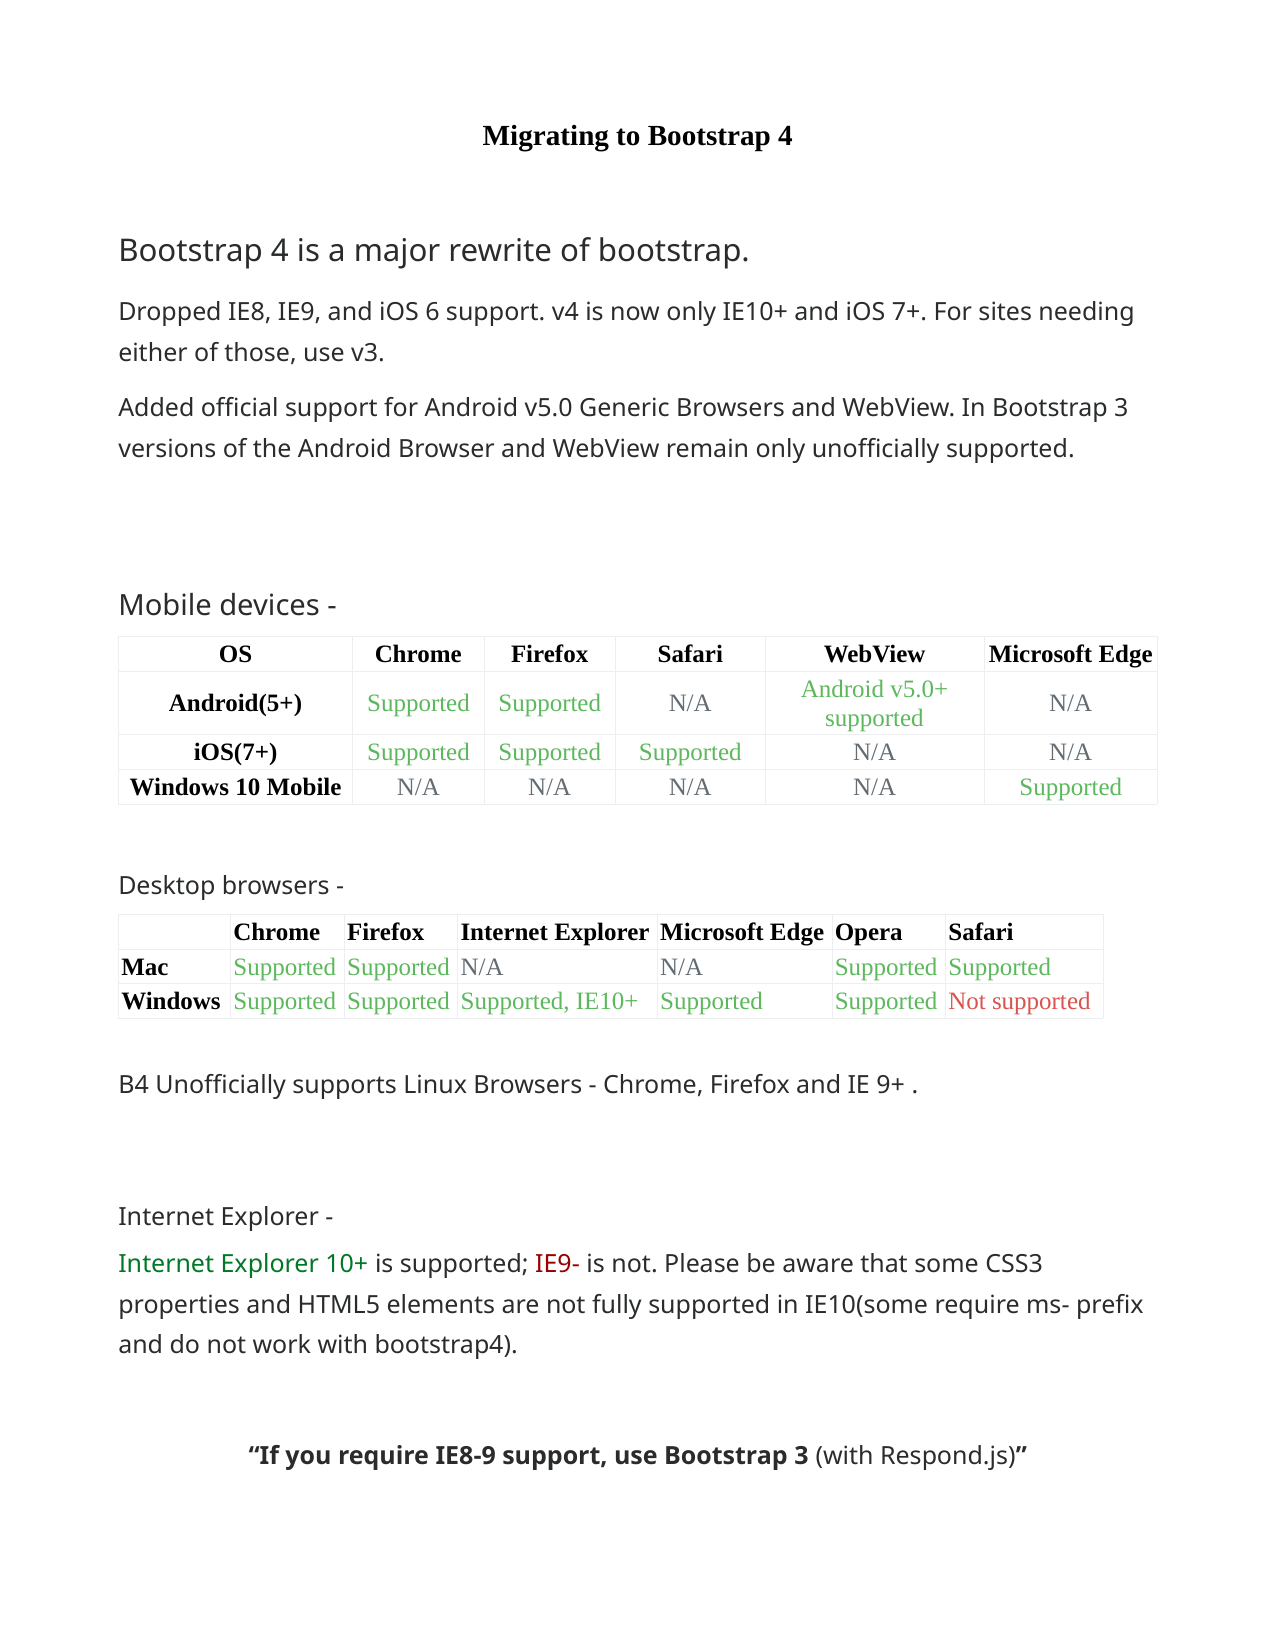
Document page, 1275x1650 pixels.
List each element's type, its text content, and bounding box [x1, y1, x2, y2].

text “If you require IE8-9 support, use Bootstrap 3 (with Respond.js)” [118, 1438, 1157, 1472]
table_cell Supported [345, 984, 457, 1018]
table_header Firefox [345, 915, 457, 949]
table_cell N/A [353, 770, 484, 804]
table_cell Supported [616, 735, 765, 769]
table_cell N/A [985, 735, 1157, 769]
table_cell Supported, IE10+ [458, 984, 657, 1018]
text Dropped IE8, IE9, and iOS 6 support. v4 is now only IE10+ and iOS 7+. For sites needing either of those, use v3. [118, 293, 1157, 368]
text Internet Explorer 10+ is supported; IE9- is not. Please be aware that some CSS3 properties and HTML5 elements are not fully supported in IE10(some require ms- prefix and do not work with bootstrap4). [118, 1245, 1157, 1361]
table_cell N/A [658, 950, 832, 983]
text Migrating to Bootstrap 4 [118, 118, 1157, 152]
table_cell Supported [231, 950, 344, 983]
table_cell Supported [946, 950, 1103, 983]
table_header Chrome [353, 637, 484, 671]
subtitle Desktop browsers - [118, 867, 1157, 901]
table_cell Supported [833, 984, 945, 1018]
table_cell N/A [485, 770, 615, 804]
table_cell N/A [616, 770, 765, 804]
table_header Safari [946, 915, 1103, 949]
table_cell Windows [119, 984, 230, 1018]
table_cell N/A [616, 672, 765, 734]
subtitle Internet Explorer - [118, 1199, 1157, 1233]
table_header WebView [766, 637, 984, 671]
table_cell Mac [119, 950, 230, 983]
table_cell Supported [985, 770, 1157, 804]
table_cell Supported [485, 672, 615, 734]
table_cell Supported [833, 950, 945, 983]
table_cell iOS(7+) [119, 735, 352, 769]
table_cell Supported [658, 984, 832, 1018]
table_header Internet Explorer [458, 915, 657, 949]
text Added official support for Android v5.0 Generic Browsers and WebView. In Bootstrap 3 versions of the Android Browser and WebView remain only unofficially supported. [118, 389, 1157, 464]
table_header Microsoft Edge [985, 637, 1157, 671]
table_header [119, 915, 230, 949]
table_header Microsoft Edge [658, 915, 832, 949]
table_cell Android(5+) [119, 672, 352, 734]
table_cell Supported [345, 950, 457, 983]
table_cell Supported [353, 672, 484, 734]
text Bootstrap 4 is a major rewrite of bootstrap. [118, 228, 1157, 270]
table_header Opera [833, 915, 945, 949]
table_header Safari [616, 637, 765, 671]
table_cell Not supported [946, 984, 1103, 1018]
table_cell Windows 10 Mobile [119, 770, 352, 804]
table_cell Supported [485, 735, 615, 769]
table_cell N/A [766, 770, 984, 804]
table_header Chrome [231, 915, 344, 949]
table_cell N/A [985, 672, 1157, 734]
table_cell Android v5.0+ supported [766, 672, 984, 734]
table_cell Supported [353, 735, 484, 769]
table_header Firefox [485, 637, 615, 671]
text B4 Unofficially supports Linux Browsers - Chrome, Firefox and IE 9+ . [118, 1067, 1157, 1101]
table_cell N/A [458, 950, 657, 983]
table_header OS [119, 637, 352, 671]
table_cell Supported [231, 984, 344, 1018]
table_cell N/A [766, 735, 984, 769]
subtitle Mobile devices - [118, 584, 1157, 624]
